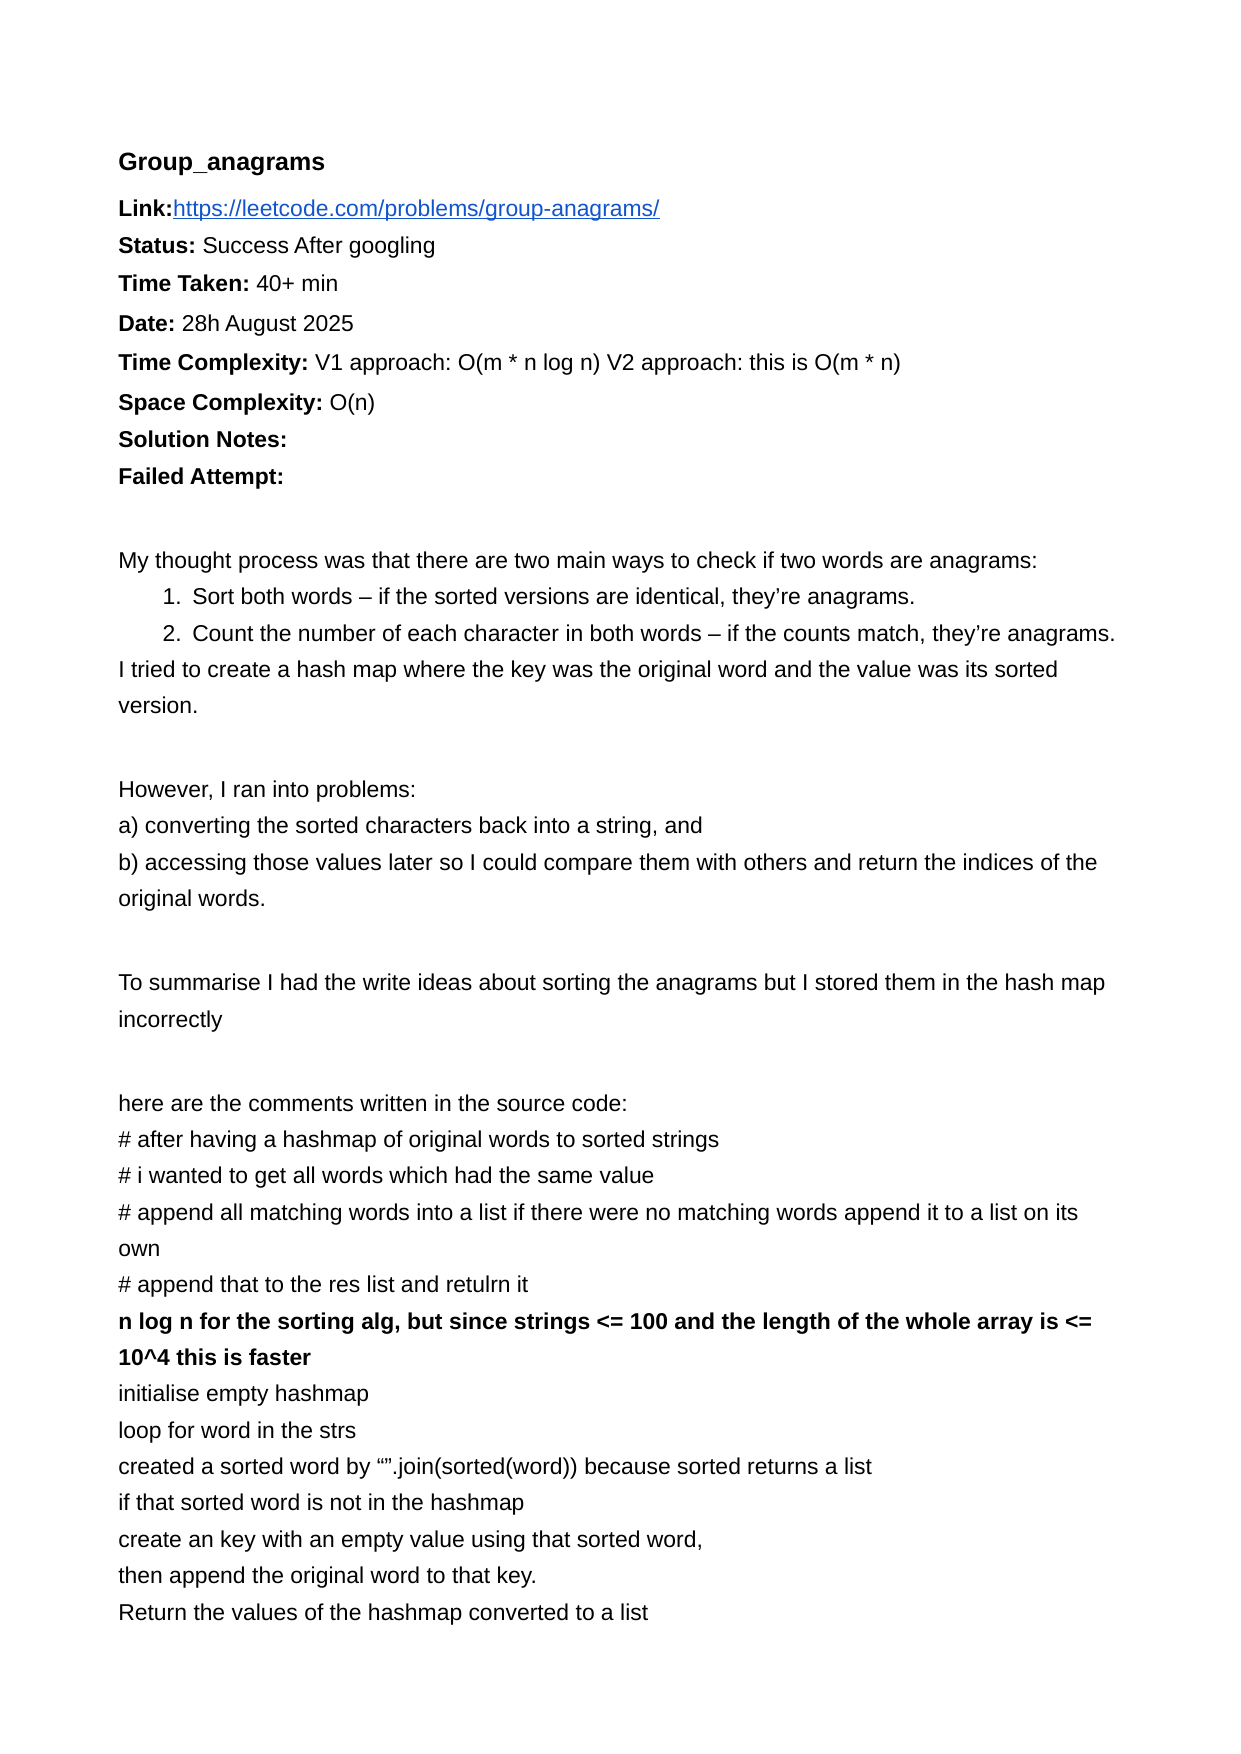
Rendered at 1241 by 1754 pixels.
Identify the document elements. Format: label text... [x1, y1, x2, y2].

text # append that to the res list and retulrn it [118, 1271, 1122, 1298]
text However, I ran into problems: a) converting the sorted characters back into a string, and b) accessing those values later so I could compare them with others and return the indices of the original words. [118, 776, 1122, 912]
text created a sorted word by “”.join(sorted(word)) because sorted returns a list [118, 1453, 1122, 1479]
text Failed Attempt: [118, 463, 1122, 489]
text Time Complexity: V1 approach: O(m * n log n) V2 approach: this is O(m * n) [118, 347, 1122, 376]
text My thought process was that there are two main ways to check if two words are anagrams: [118, 547, 1122, 573]
text # append all matching words into a list if there were no matching words append it to a list on its own [118, 1198, 1122, 1261]
text I tried to create a hash map where the key was the original word and the value was its sorted version. [118, 656, 1122, 718]
text Link:https://leetcode.com/problems/group-anagrams/ [118, 195, 1122, 222]
list Count the number of each character in both words – if the counts match, they’re anagrams. [162, 619, 1122, 646]
text To summarise I had the write ideas about sorting the anagrams but I stored them in the hash map incorrectly [118, 969, 1122, 1032]
text initialise empty hashmap [118, 1380, 1122, 1407]
list Sort both words – if the sorted versions are identical, they’re anagrams. [162, 583, 1122, 609]
text Status: Success After googling [118, 232, 1122, 258]
text Solution Notes: [118, 426, 1122, 453]
text Space Complexity: O(n) [118, 387, 1122, 416]
text if that sorted word is not in the hashmap [118, 1489, 1122, 1516]
text then append the original word to that key. [118, 1562, 1122, 1588]
text n log n for the sorting alg, but since strings <= 100 and the length of the whole array is <= 10^4 this is faster [118, 1308, 1122, 1370]
subtitle Group_anagrams [118, 147, 1122, 176]
text create an key with an empty value using that sorted word, [118, 1526, 1122, 1552]
text Return the values of the hashmap converted to a list [118, 1598, 1122, 1625]
text # after having a hashmap of original words to sorted strings [118, 1126, 1122, 1152]
text Time Taken: 40+ min [118, 268, 1122, 297]
text here are the comments written in the source code: [118, 1089, 1122, 1116]
text loop for word in the strs [118, 1417, 1122, 1443]
text # i wanted to get all words which had the same value [118, 1162, 1122, 1188]
text Date: 28h August 2025 [118, 308, 1122, 336]
